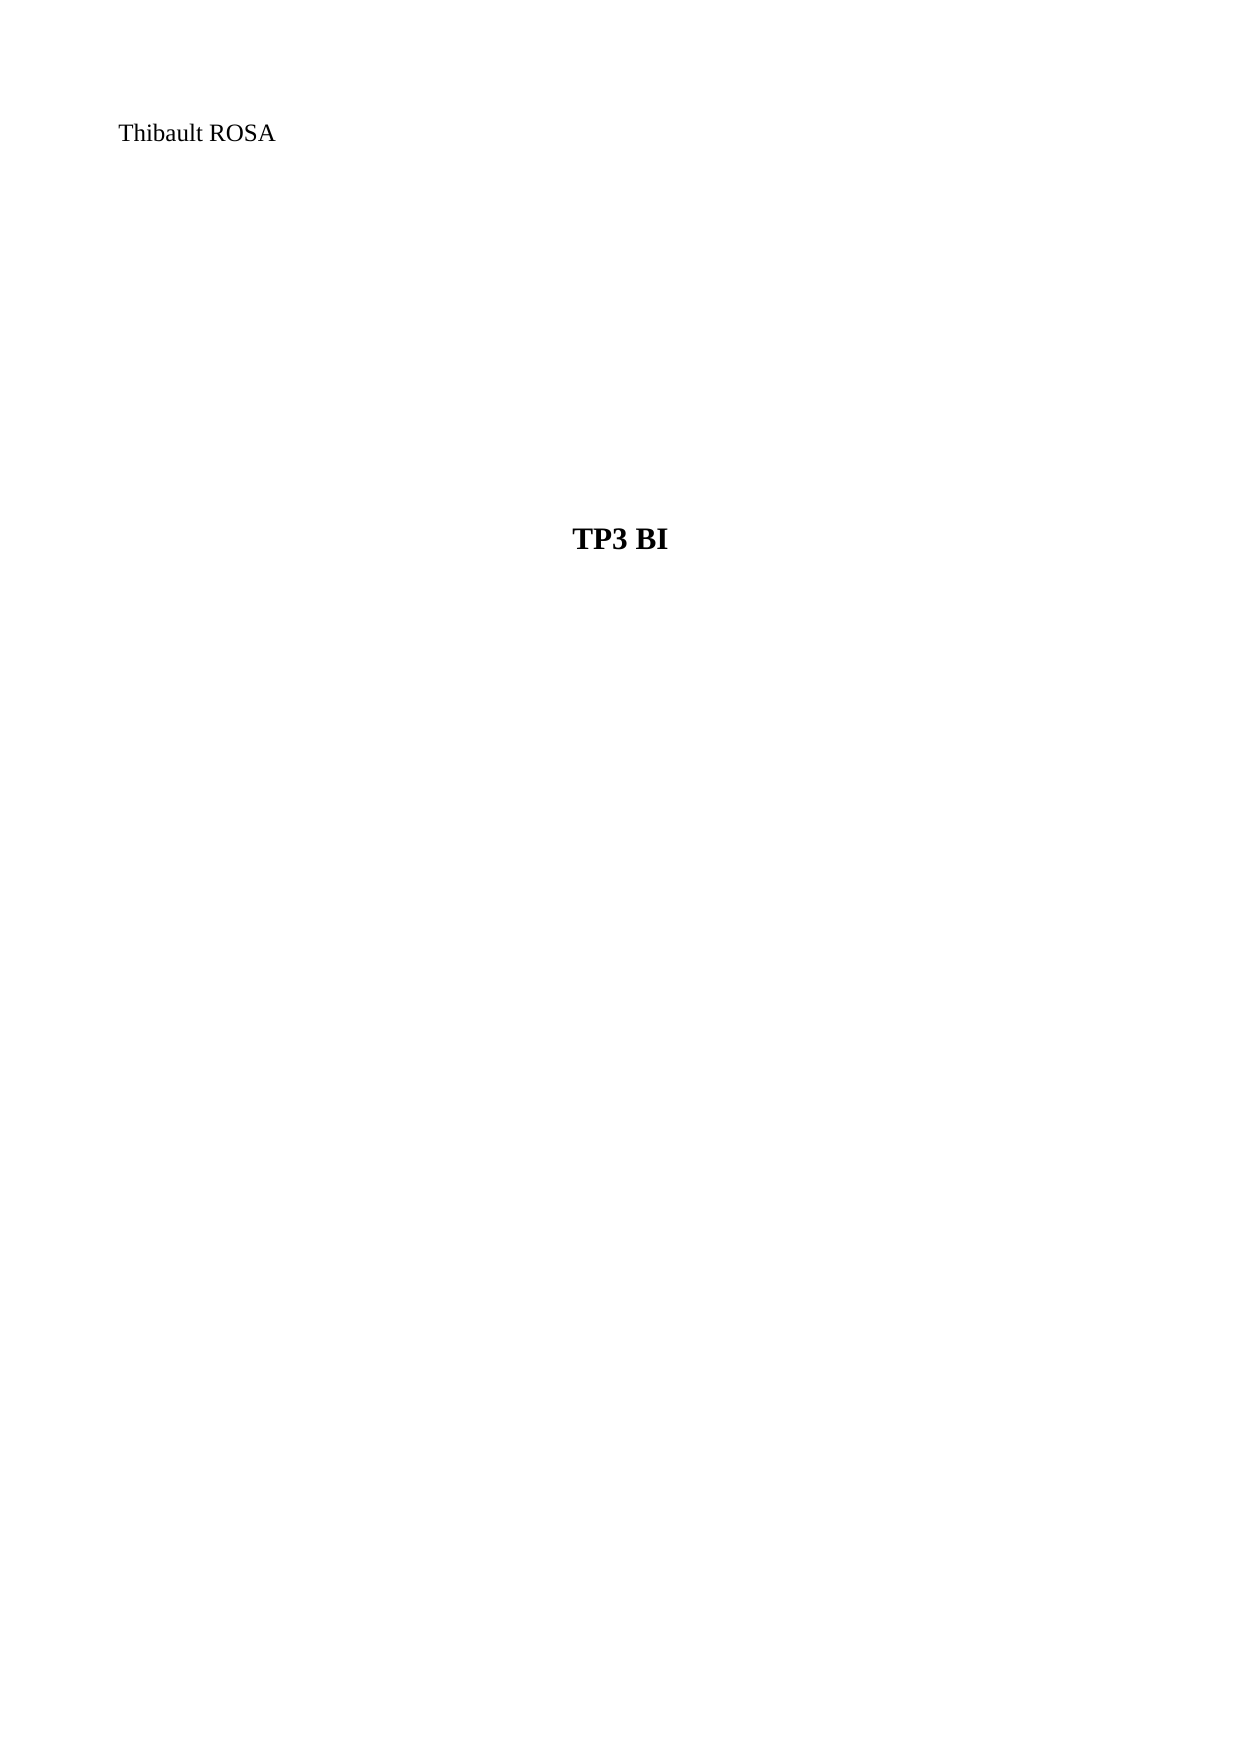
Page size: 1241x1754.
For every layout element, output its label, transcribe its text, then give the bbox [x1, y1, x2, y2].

text TP3 BI [118, 521, 1122, 557]
text Thibault ROSA [118, 118, 1122, 147]
